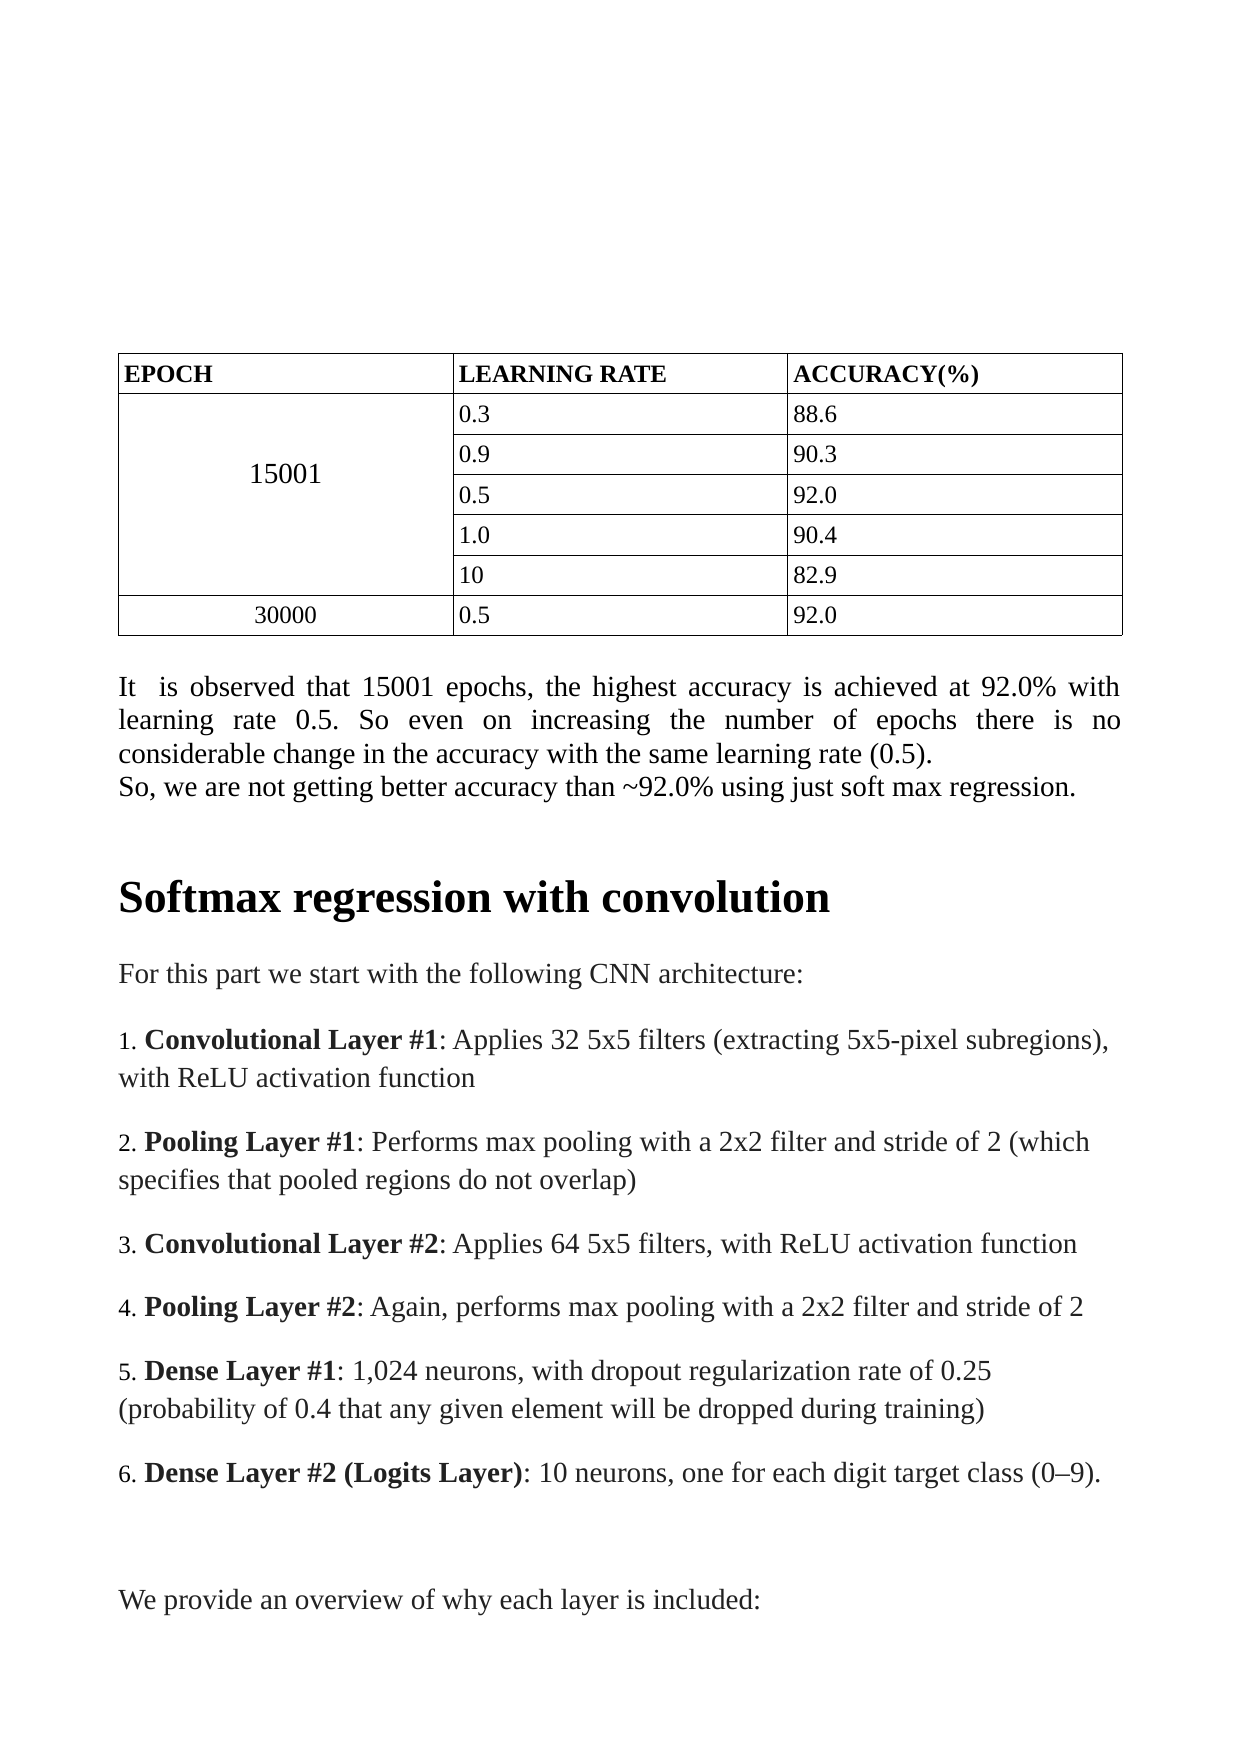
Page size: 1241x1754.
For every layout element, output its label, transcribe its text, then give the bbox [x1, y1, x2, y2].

table_header EPOCH [119, 354, 453, 393]
table_cell 92.0 [788, 596, 1122, 635]
text For this part we start with the following CNN architecture: [118, 956, 1122, 990]
list Dense Layer #2 (Logits Layer): 10 neurons, one for each digit target class (0–9). [118, 1455, 1122, 1489]
table_cell 0.5 [454, 475, 787, 514]
text Softmax regression with convolution [118, 870, 1122, 923]
table_cell 90.3 [788, 435, 1122, 474]
text It is observed that 15001 epochs, the highest accuracy is achieved at 92.0% with learning rate 0.5. So even on increasing the number of epochs there is no considerable change in the accuracy with the same learning rate (0.5). [118, 669, 1122, 769]
table_cell 92.0 [788, 475, 1122, 514]
list Pooling Layer #2: Again, performs max pooling with a 2x2 filter and stride of 2 [118, 1289, 1122, 1323]
list Convolutional Layer #1: Applies 32 5x5 filters (extracting 5x5-pixel subregions), with ReLU activation function [118, 1022, 1122, 1094]
table_cell 0.5 [454, 596, 787, 635]
table_cell 15001 [119, 394, 453, 595]
list Dense Layer #1: 1,024 neurons, with dropout regularization rate of 0.25 (probability of 0.4 that any given element will be dropped during training) [118, 1353, 1122, 1425]
table_header ACCURACY(%) [788, 354, 1122, 393]
table_header LEARNING RATE [454, 354, 787, 393]
text So, we are not getting better accuracy than ~92.0% using just soft max regression. [118, 769, 1122, 803]
table_cell 10 [454, 556, 787, 595]
table_cell 30000 [119, 596, 453, 635]
table_cell 88.6 [788, 394, 1122, 433]
text We provide an overview of why each layer is included: [118, 1582, 1122, 1616]
table_cell 0.3 [454, 394, 787, 433]
table_cell 1.0 [454, 515, 787, 554]
table_cell 0.9 [454, 435, 787, 474]
list Pooling Layer #1: Performs max pooling with a 2x2 filter and stride of 2 (which specifies that pooled regions do not overlap) [118, 1124, 1122, 1196]
list Convolutional Layer #2: Applies 64 5x5 filters, with ReLU activation function [118, 1226, 1122, 1259]
table_cell 82.9 [788, 556, 1122, 595]
table_cell 90.4 [788, 515, 1122, 554]
